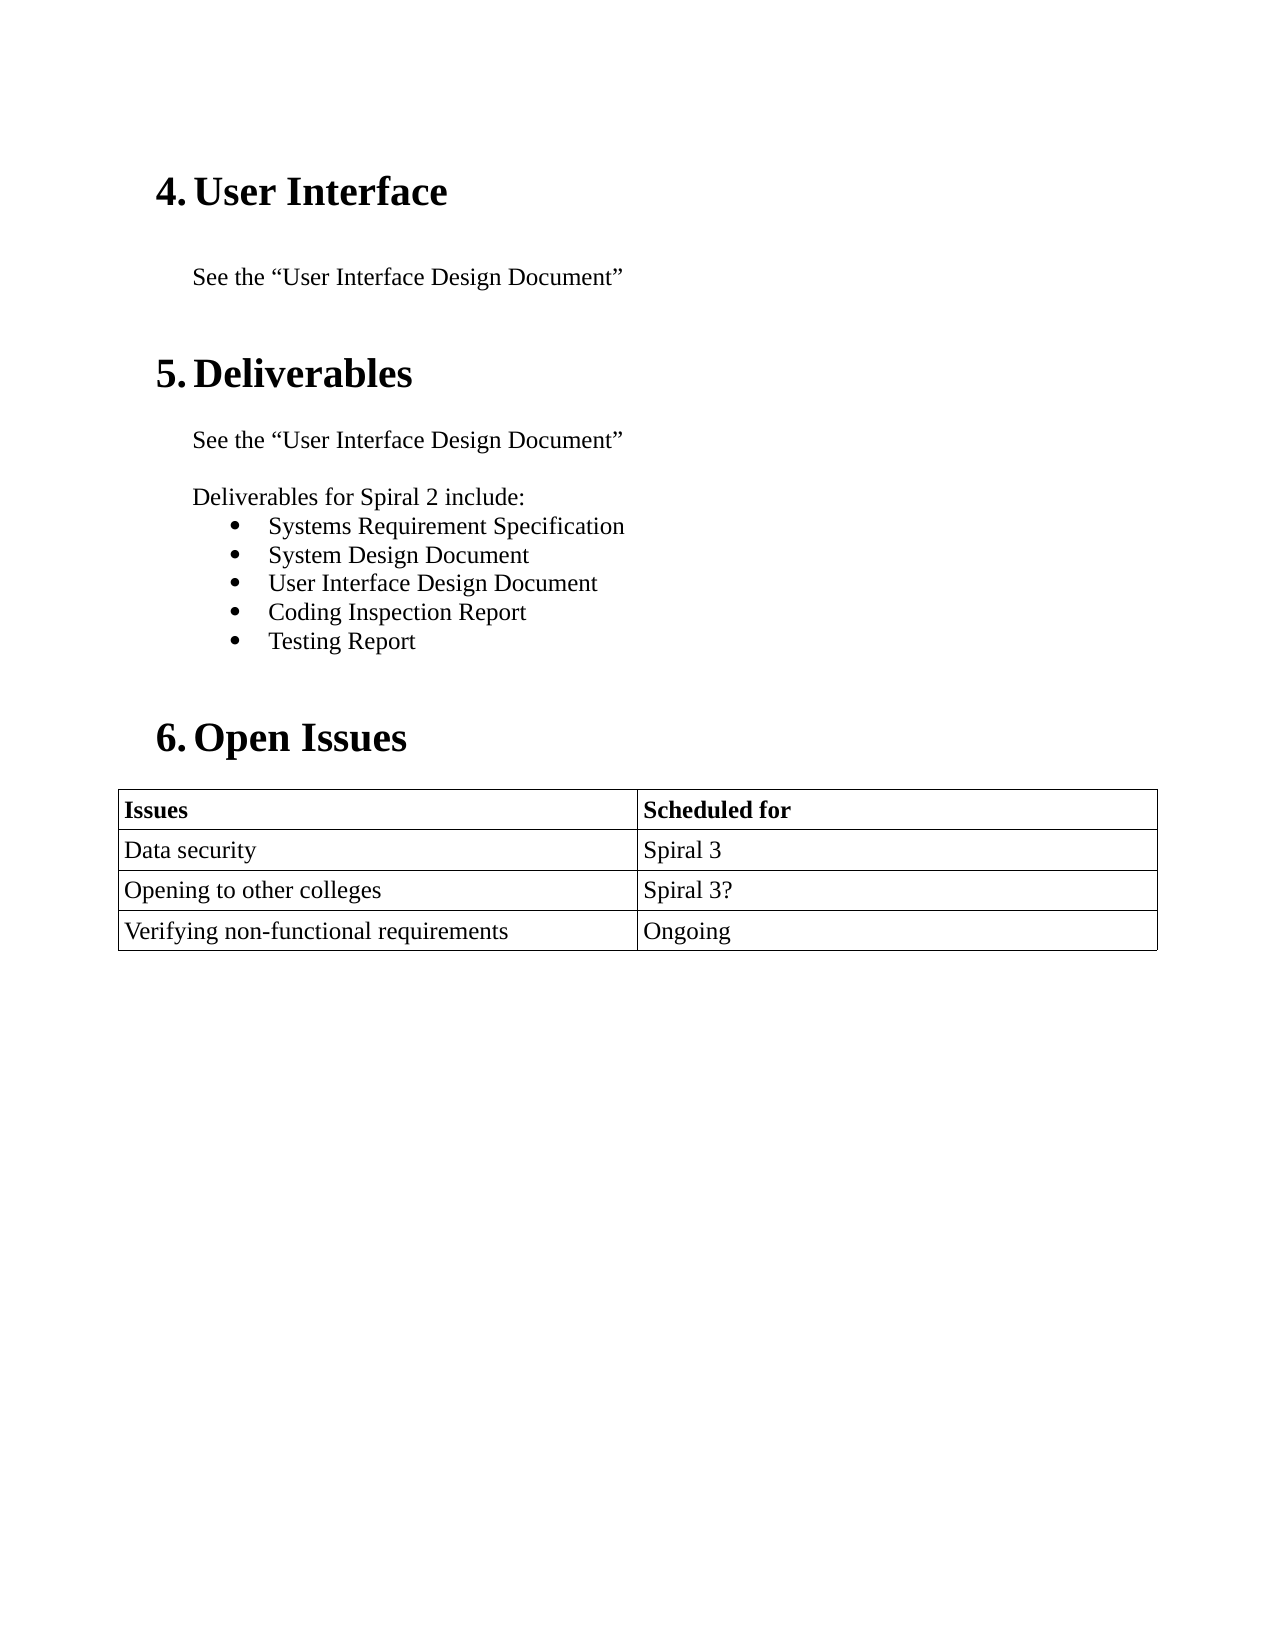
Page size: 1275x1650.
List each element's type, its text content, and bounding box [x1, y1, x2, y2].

table_cell Spiral 3? [638, 871, 1157, 910]
table_cell Verifying non-functional requirements [119, 911, 637, 950]
table_header Scheduled for [638, 790, 1157, 829]
table_cell Ongoing [638, 911, 1157, 950]
text Deliverables for Spiral 2 include: [118, 482, 1157, 511]
table_cell Data security [119, 830, 637, 869]
text See the “User Interface Design Document” [118, 425, 1157, 453]
list Open Issues [156, 712, 1157, 760]
list User Interface Design Document [231, 568, 1157, 597]
list Coding Inspection Report [231, 597, 1157, 626]
table_header Issues [119, 790, 637, 829]
list System Design Document [231, 540, 1157, 568]
table_cell Opening to other colleges [119, 871, 637, 910]
table_cell Spiral 3 [638, 830, 1157, 869]
list Systems Requirement Specification [231, 511, 1157, 540]
list Deliverables [156, 348, 1157, 396]
list User Interface [156, 166, 1157, 214]
list Testing Report [231, 626, 1157, 655]
text See the “User Interface Design Document” [118, 262, 1157, 291]
